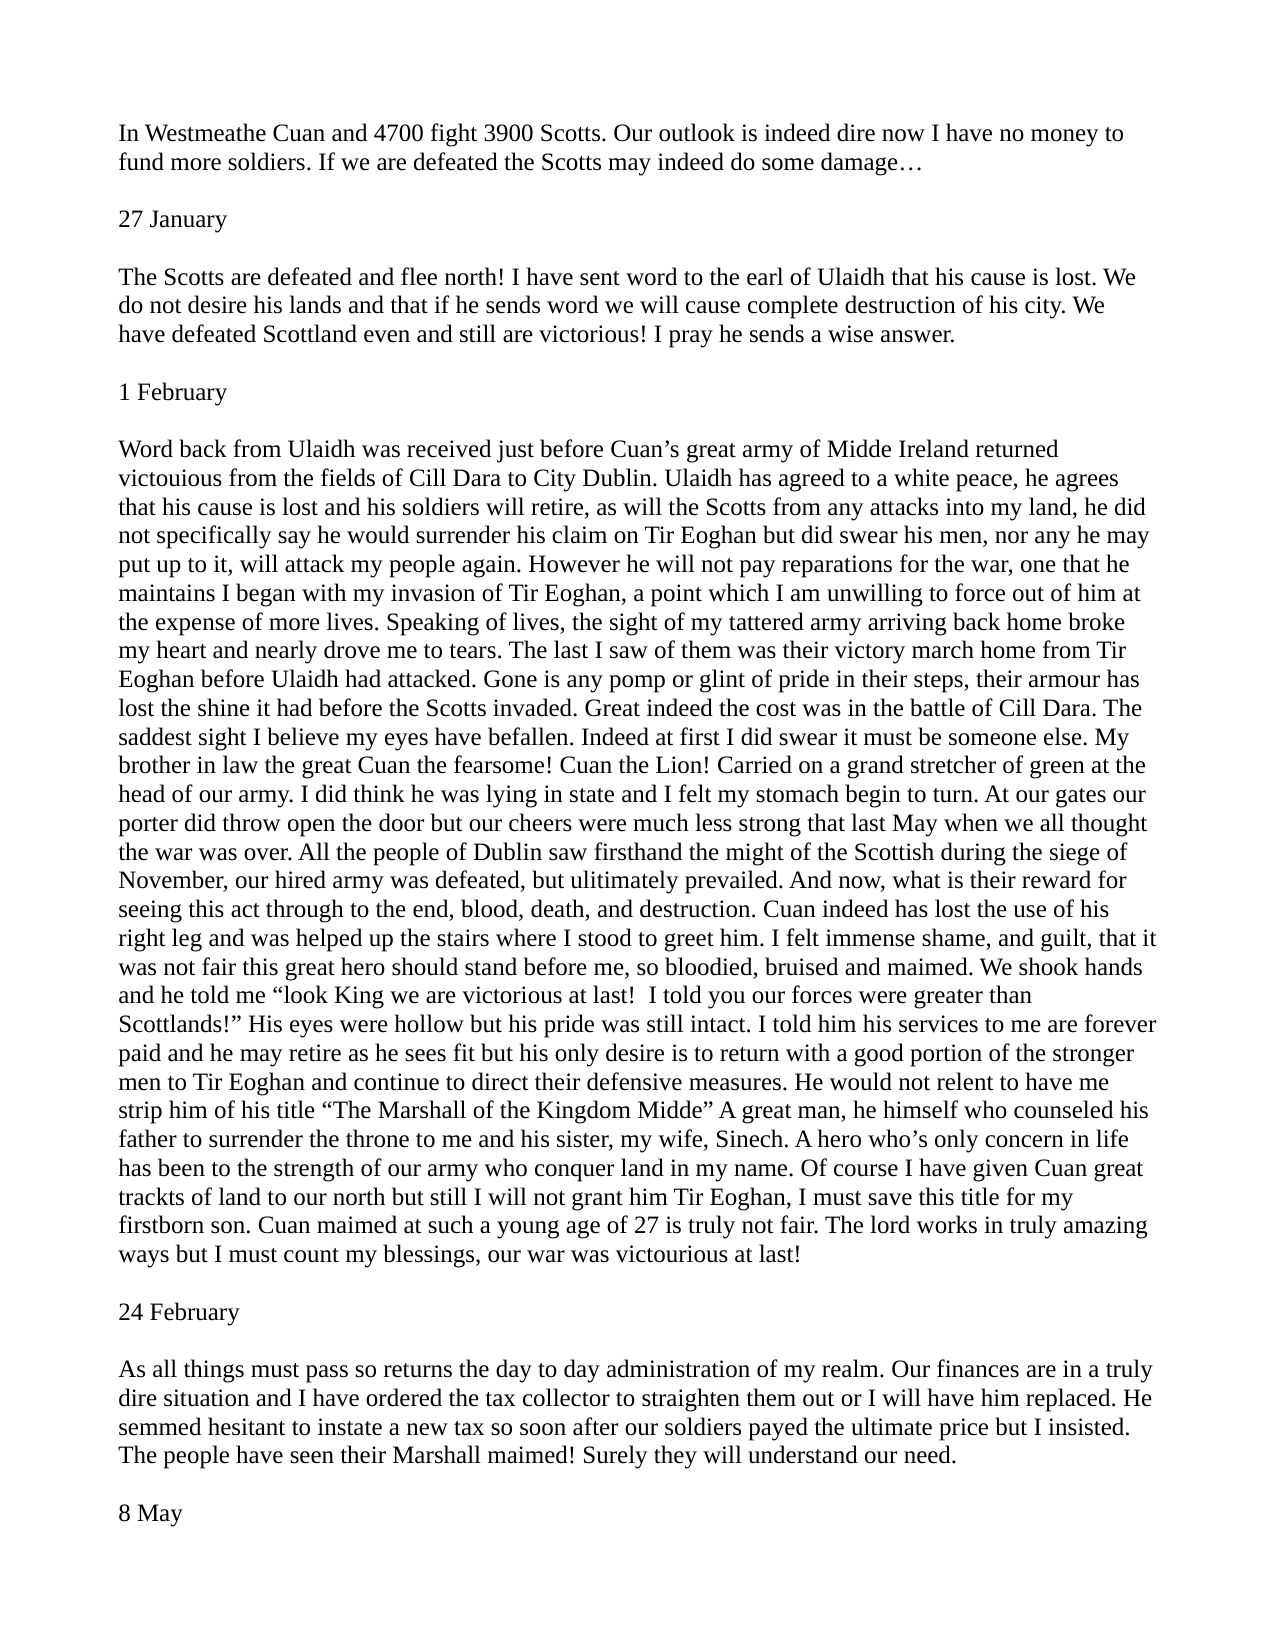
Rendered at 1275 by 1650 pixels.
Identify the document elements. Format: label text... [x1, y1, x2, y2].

text 27 January [118, 204, 1157, 233]
text The Scotts are defeated and flee north! I have sent word to the earl of Ulaidh that his cause is lost. We do not desire his lands and that if he sends word we will cause complete destruction of his city. We have defeated Scottland even and still are victorious! I pray he sends a wise answer. [118, 262, 1157, 348]
text 1 February [118, 377, 1157, 406]
text Word back from Ulaidh was received just before Cuan’s great army of Midde Ireland returned victouious from the fields of Cill Dara to City Dublin. Ulaidh has agreed to a white peace, he agrees that his cause is lost and his soldiers will retire, as will the Scotts from any attacks into my land, he did not specifically say he would surrender his claim on Tir Eoghan but did swear his men, nor any he may put up to it, will attack my people again. However he will not pay reparations for the war, one that he maintains I began with my invasion of Tir Eoghan, a point which I am unwilling to force out of him at the expense of more lives. Speaking of lives, the sight of my tattered army arriving back home broke my heart and nearly drove me to tears. The last I saw of them was their victory march home from Tir Eoghan before Ulaidh had attacked. Gone is any pomp or glint of pride in their steps, their armour has lost the shine it had before the Scotts invaded. Great indeed the cost was in the battle of Cill Dara. The saddest sight I believe my eyes have befallen. Indeed at first I did swear it must be someone else. My brother in law the great Cuan the fearsome! Cuan the Lion! Carried on a grand stretcher of green at the head of our army. I did think he was lying in state and I felt my stomach begin to turn. At our gates our porter did throw open the door but our cheers were much less strong that last May when we all thought the war was over. All the people of Dublin saw firsthand the might of the Scottish during the siege of November, our hired army was defeated, but ulitimately prevailed. And now, what is their reward for seeing this act through to the end, blood, death, and destruction. Cuan indeed has lost the use of his right leg and was helped up the stairs where I stood to greet him. I felt immense shame, and guilt, that it was not fair this great hero should stand before me, so bloodied, bruised and maimed. We shook hands and he told me “look King we are victorious at last! I told you our forces were greater than Scottlands!” His eyes were hollow but his pride was still intact. I told him his services to me are forever paid and he may retire as he sees fit but his only desire is to return with a good portion of the stronger men to Tir Eoghan and continue to direct their defensive measures. He would not relent to have me strip him of his title “The Marshall of the Kingdom Midde” A great man, he himself who counseled his father to surrender the throne to me and his sister, my wife, Sinech. A hero who’s only concern in life has been to the strength of our army who conquer land in my name. Of course I have given Cuan great trackts of land to our north but still I will not grant him Tir Eoghan, I must save this title for my firstborn son. Cuan maimed at such a young age of 27 is truly not fair. The lord works in truly amazing ways but I must count my blessings, our war was victourious at last! [118, 434, 1157, 1268]
text In Westmeathe Cuan and 4700 fight 3900 Scotts. Our outlook is indeed dire now I have no money to fund more soldiers. If we are defeated the Scotts may indeed do some damage… [118, 118, 1157, 176]
text 24 February [118, 1297, 1157, 1326]
text As all things must pass so returns the day to day administration of my realm. Our finances are in a truly dire situation and I have ordered the tax collector to straighten them out or I will have him replaced. He semmed hesitant to instate a new tax so soon after our soldiers payed the ultimate price but I insisted. The people have seen their Marshall maimed! Surely they will understand our need. [118, 1354, 1157, 1469]
text 8 May [118, 1498, 1157, 1527]
